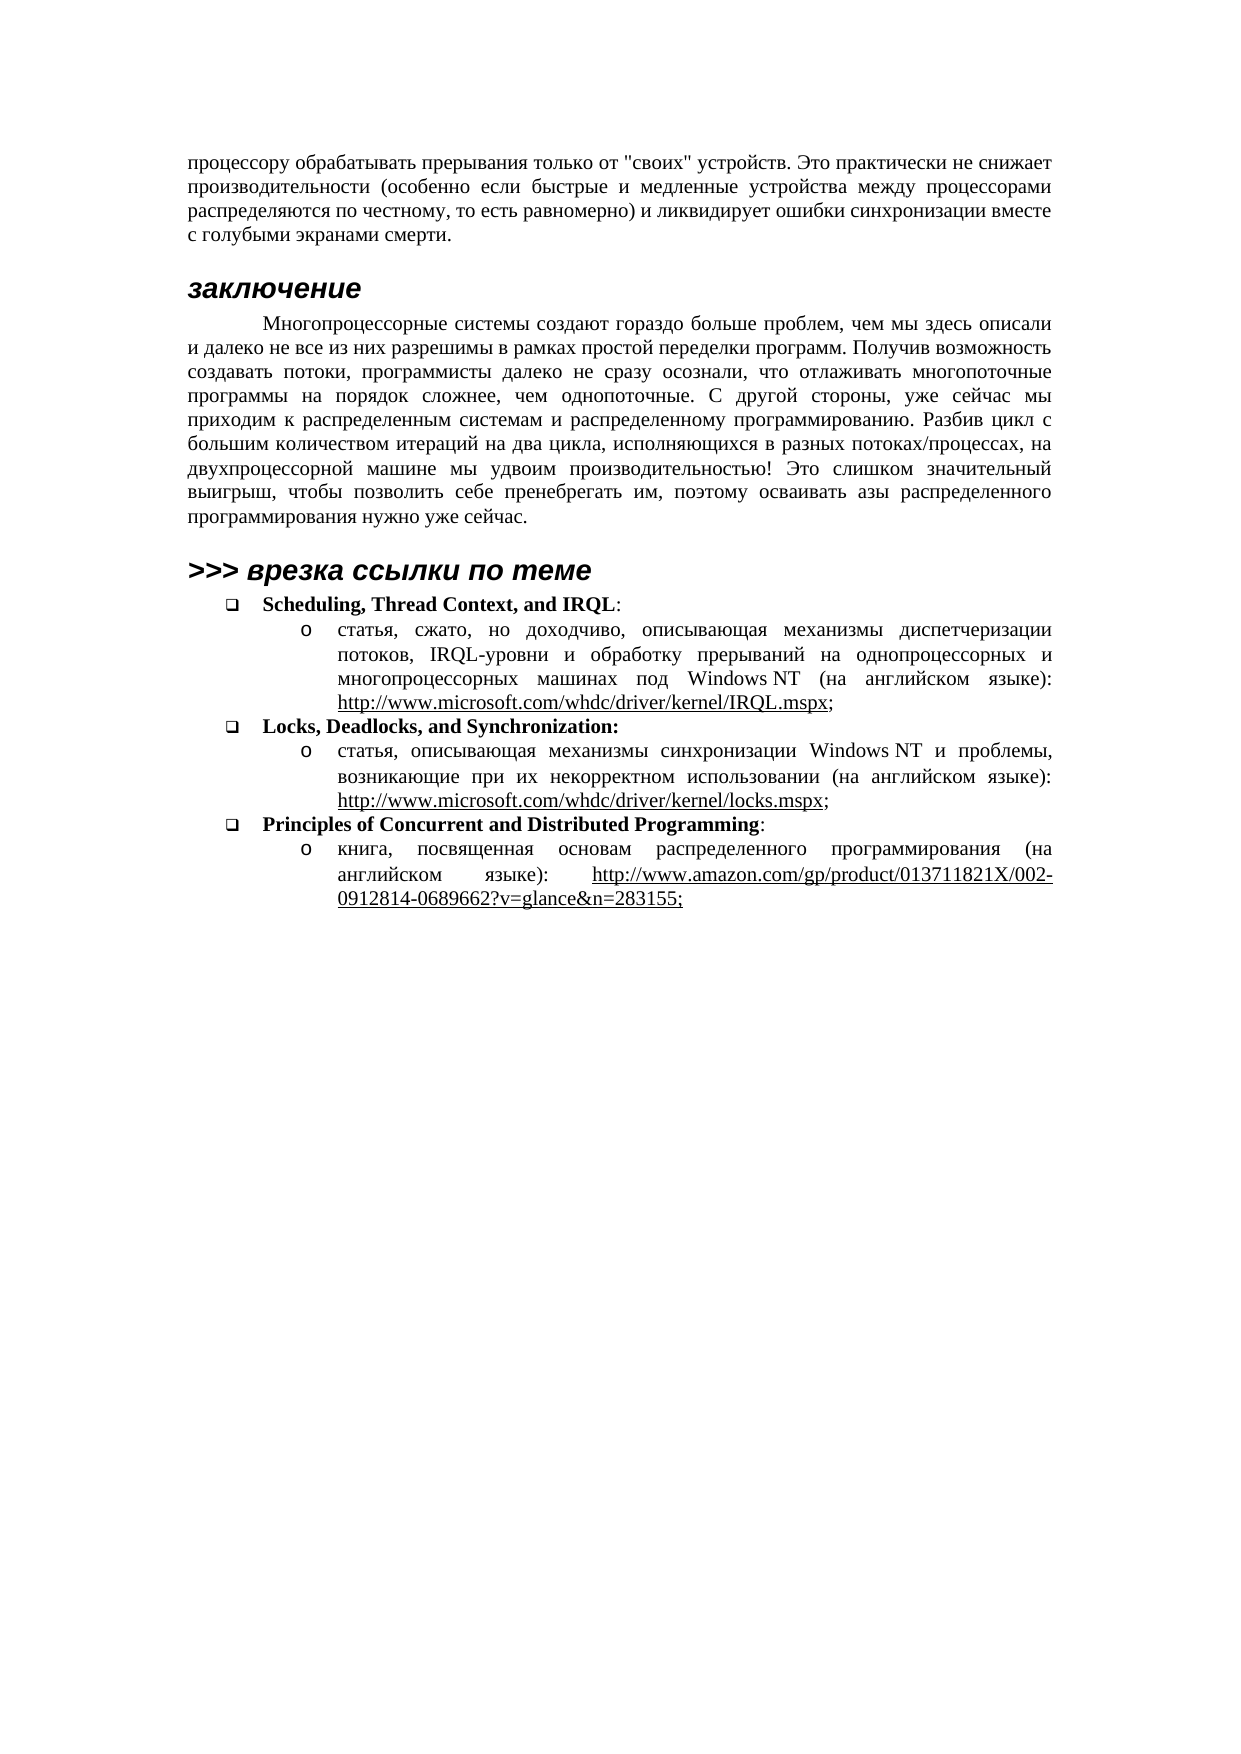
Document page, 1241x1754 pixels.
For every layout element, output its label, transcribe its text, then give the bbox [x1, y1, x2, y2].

list статья, сжато, но доходчиво, описывающая механизмы диспетчеризации потоков, IRQL-уровни и обработку прерываний на однопроцессорных и многопроцессорных машинах под Windows NT (на английском языке): http://www.microsoft.com/whdc/driver/kernel/IRQL.mspx; [300, 616, 1053, 714]
text процессору обрабатывать прерывания только от "своих" устройств. Это практически не снижает производительности (особенно если быстрые и медленные устройства между процессорами распределяются по честному, то есть равномерно) и ликвидирует ошибки синхронизации вместе с голубыми экранами смерти. [187, 150, 1053, 246]
list Scheduling, Thread Context, and IRQL: [225, 592, 1053, 616]
list Principles of Concurrent and Distributed Programming: [225, 812, 1053, 836]
subtitle >>> врезка ссылки по теме [187, 553, 1053, 586]
list Locks, Deadlocks, and Synchronization: [225, 714, 1053, 738]
list статья, описывающая механизмы синхронизации Windows NT и проблемы, возникающие при их некорректном использовании (на английском языке): http://www.microsoft.com/whdc/driver/kernel/locks.mspx; [300, 738, 1053, 812]
subtitle заключение [187, 271, 1053, 305]
text Многопроцессорные системы создают гораздо больше проблем, чем мы здесь описали и далеко не все из них разрешимы в рамках простой переделки программ. Получив возможность создавать потоки, программисты далеко не сразу осознали, что отлаживать многопоточные программы на порядок сложнее, чем однопоточные. С другой стороны, уже сейчас мы приходим к распределенным системам и распределенному программированию. Разбив цикл с большим количеством итераций на два цикла, исполняющихся в разных потоках/процессах, на двухпроцессорной машине мы удвоим производительностью! Это слишком значительный выигрыш, чтобы позволить себе пренебрегать им, поэтому осваивать азы распределенного программирования нужно уже сейчас. [187, 311, 1053, 528]
list книга, посвященная основам распределенного программирования (на английском языке): http://www.amazon.com/gp/product/013711821X/002-0912814-0689662?v=glance&n=283155; [300, 836, 1053, 910]
